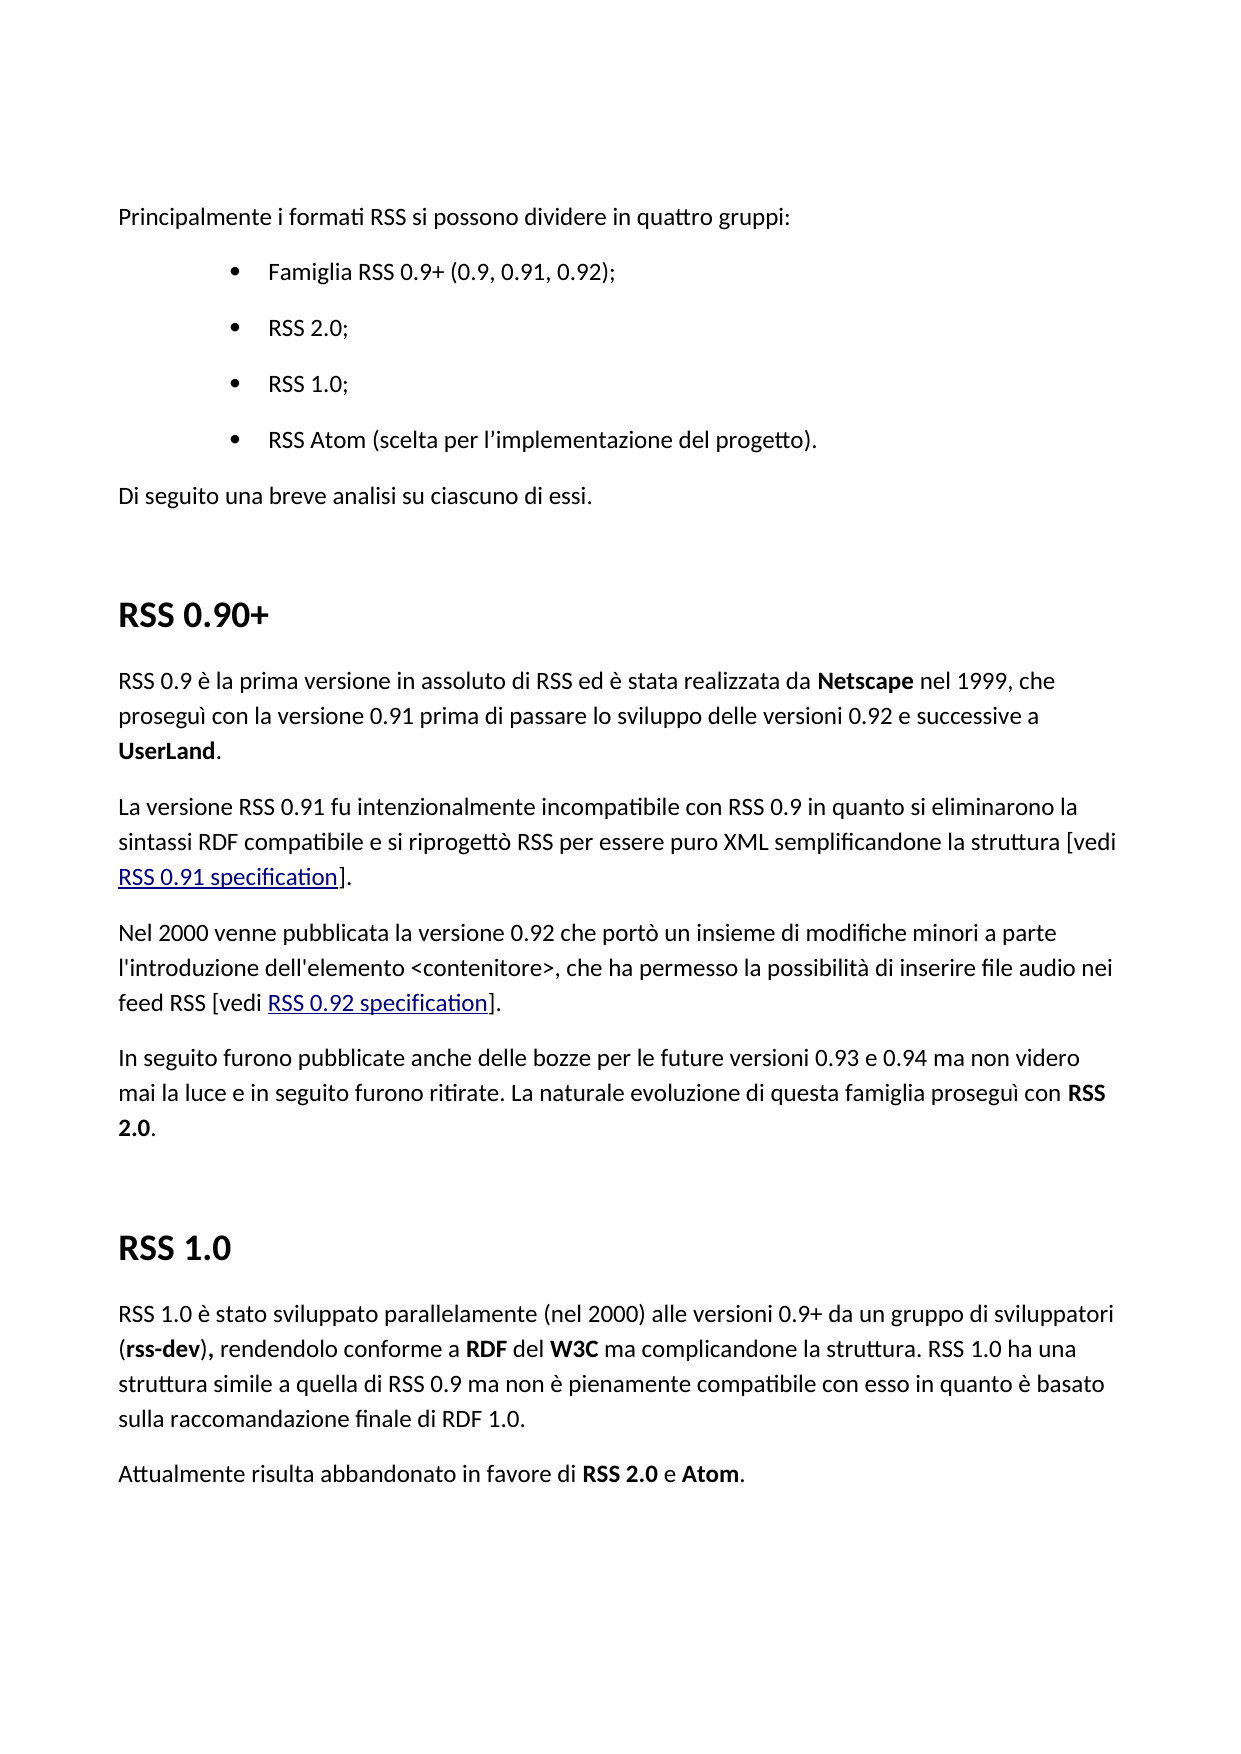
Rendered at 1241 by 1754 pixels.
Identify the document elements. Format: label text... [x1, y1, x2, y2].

text Principalmente i formati RSS si possono dividere in quattro gruppi: [118, 201, 1122, 231]
list RSS Atom (scelta per l’implementazione del progetto). [231, 424, 1122, 454]
text La versione RSS 0.91 fu intenzionalmente incompatibile con RSS 0.9 in quanto si eliminarono la sintassi RDF compatibile e si riprogettò RSS per essere puro XML semplificandone la struttura [vedi RSS 0.91 specification]. [118, 791, 1122, 891]
list RSS 2.0; [231, 312, 1122, 343]
text RSS 0.90+ [118, 591, 1122, 637]
list RSS 1.0; [231, 368, 1122, 399]
text Attualmente risulta abbandonato in favore di RSS 2.0 e Atom. [118, 1458, 1122, 1489]
text RSS 1.0 [118, 1224, 1122, 1270]
text Di seguito una breve analisi su ciascuno di essi. [118, 480, 1122, 510]
text Nel 2000 venne pubblicata la versione 0.92 che portò un insieme di modifiche minori a parte l'introduzione dell'elemento <contenitore>, che ha permesso la possibilità di inserire file audio nei feed RSS [vedi RSS 0.92 specification]. [118, 917, 1122, 1017]
text RSS 0.9 è la prima versione in assoluto di RSS ed è stata realizzata da Netscape nel 1999, che proseguì con la versione 0.91 prima di passare lo sviluppo delle versioni 0.92 e successive a UserLand. [118, 665, 1122, 766]
text RSS 1.0 è stato sviluppato parallelamente (nel 2000) alle versioni 0.9+ da un gruppo di sviluppatori (rss-dev), rendendolo conforme a RDF del W3C ma complicandone la struttura. RSS 1.0 ha una struttura simile a quella di RSS 0.9 ma non è pienamente compatibile con esso in quanto è basato sulla raccomandazione finale di RDF 1.0. [118, 1298, 1122, 1433]
list Famiglia RSS 0.9+ (0.9, 0.91, 0.92); [231, 256, 1122, 287]
text In seguito furono pubblicate anche delle bozze per le future versioni 0.93 e 0.94 ma non videro mai la luce e in seguito furono ritirate. La naturale evoluzione di questa famiglia proseguì con RSS 2.0. [118, 1042, 1122, 1143]
